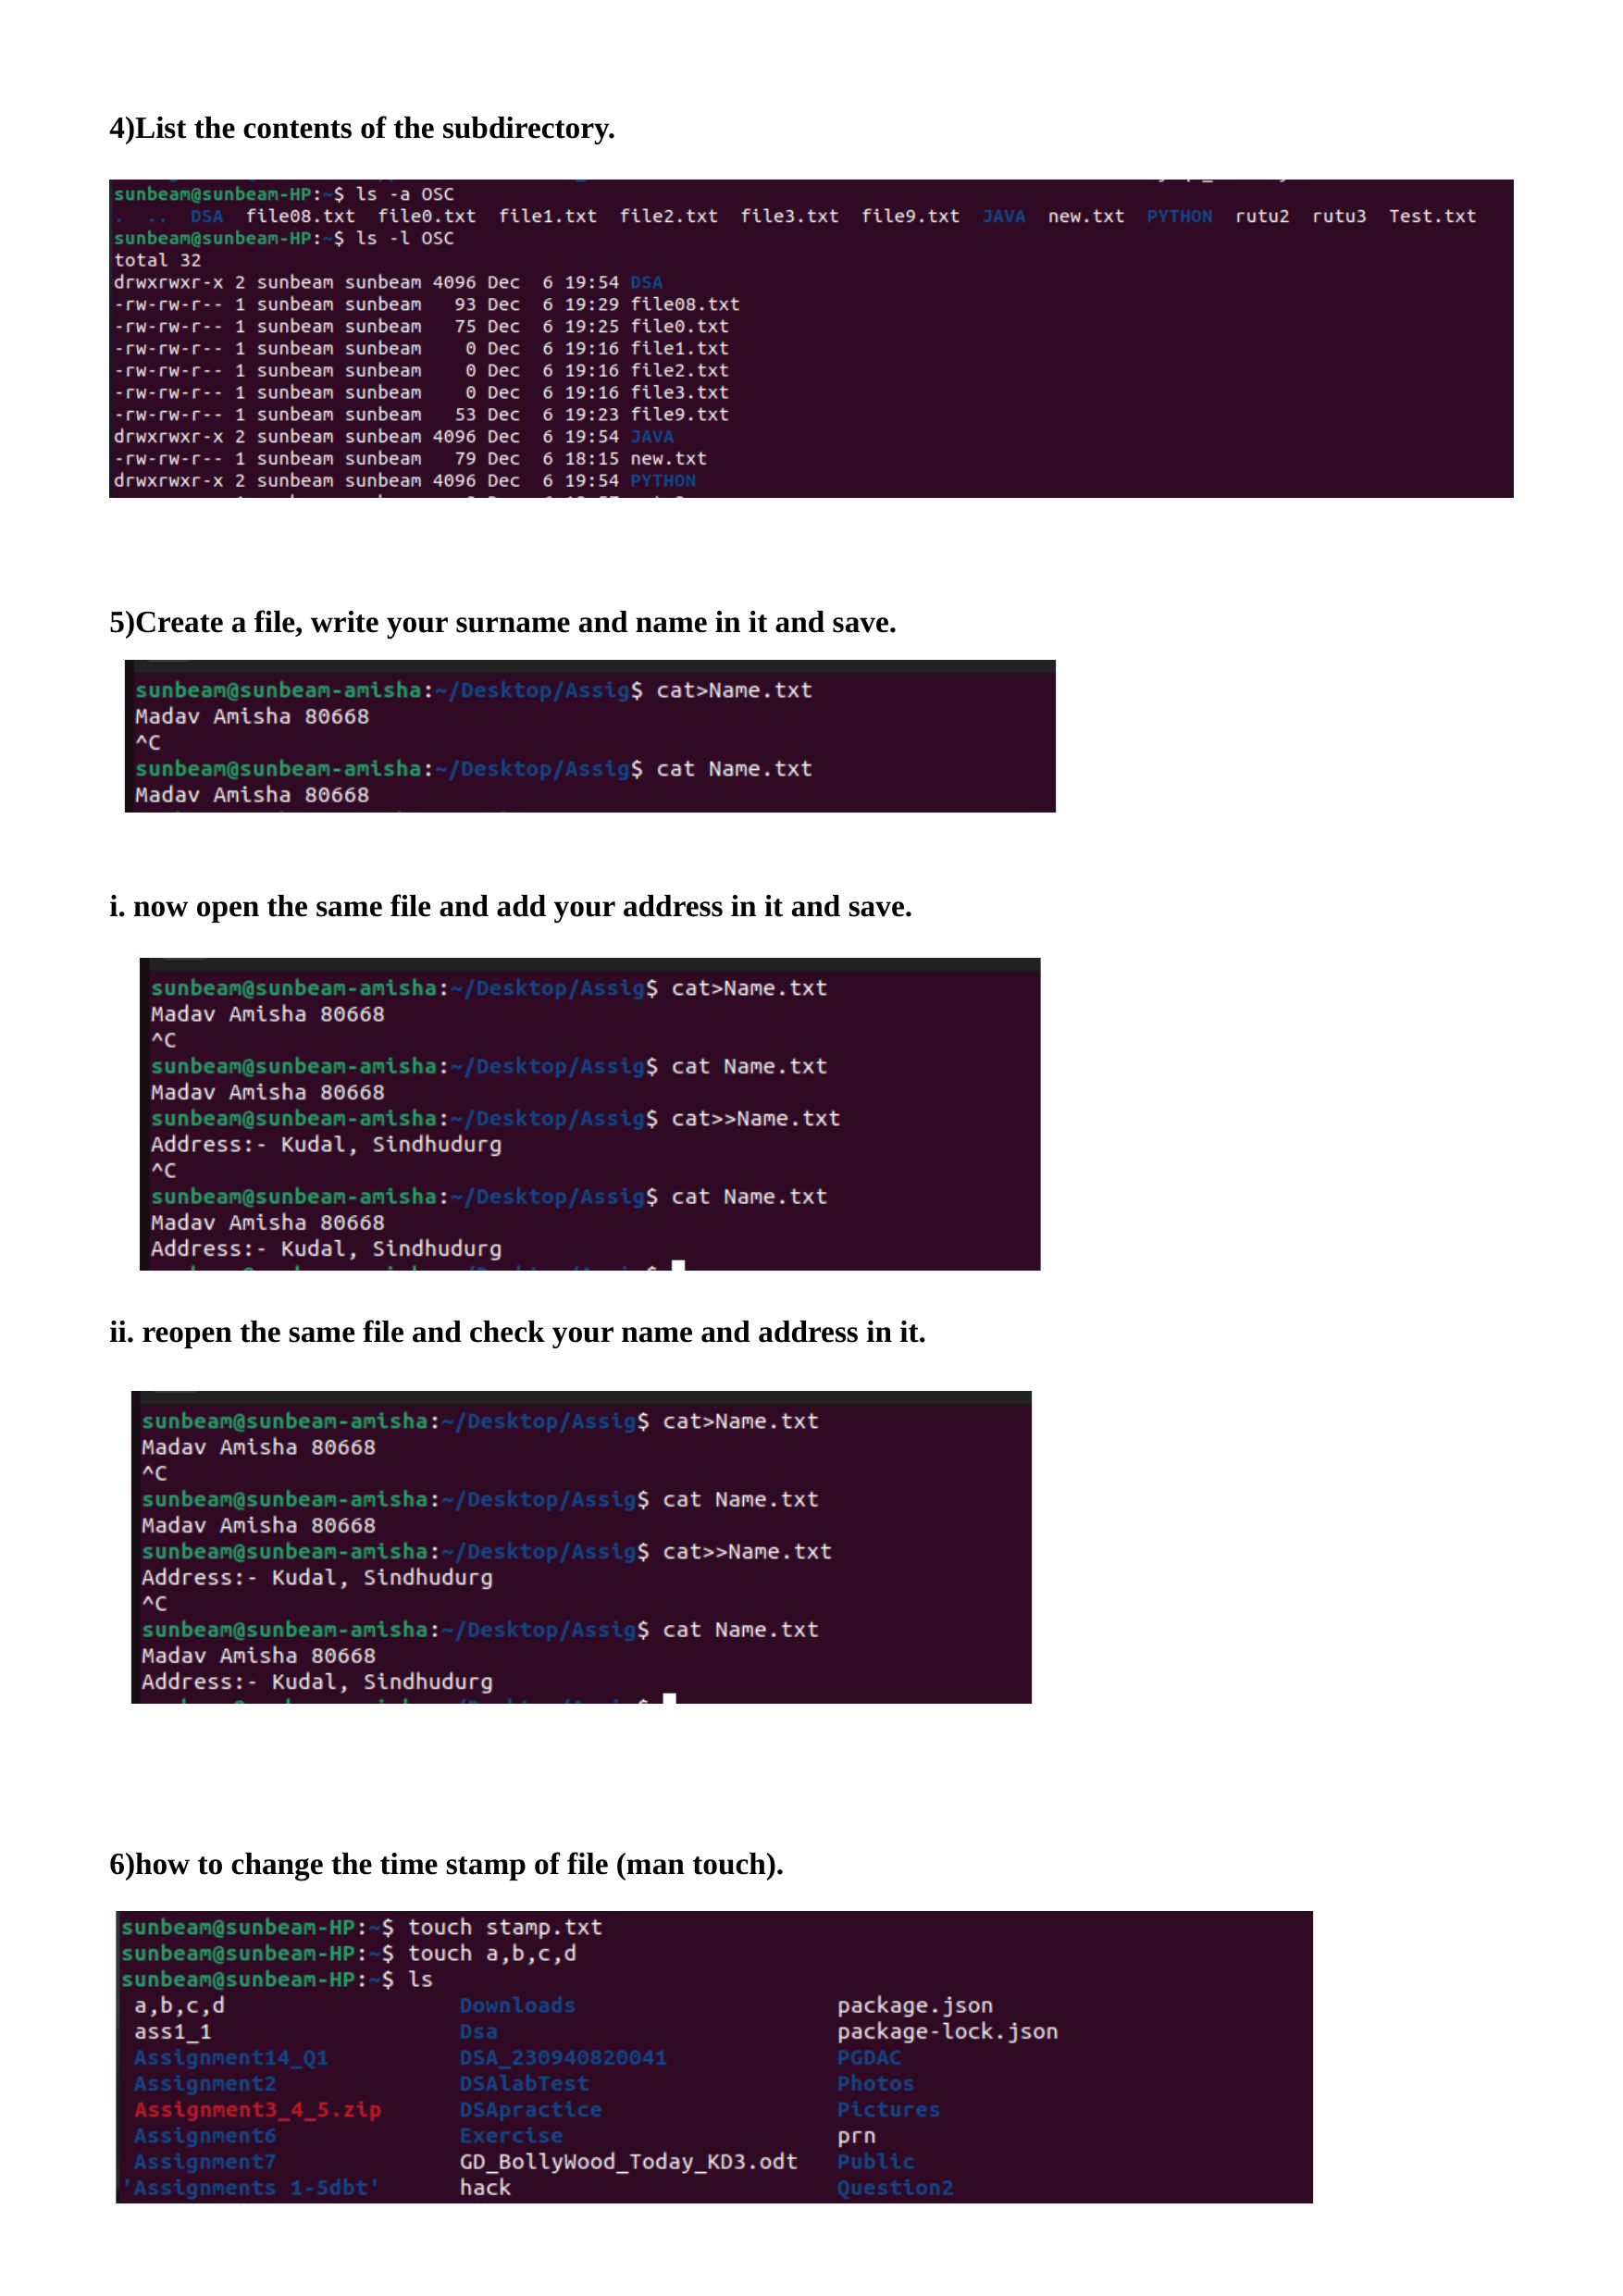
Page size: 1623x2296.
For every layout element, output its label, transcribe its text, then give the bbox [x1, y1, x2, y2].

picture [140, 958, 1041, 1271]
picture [124, 660, 1057, 813]
picture [109, 180, 1514, 498]
picture [130, 1391, 1033, 1704]
text i. now open the same file and add your address in it and save. [109, 887, 1514, 923]
text 4)List the contents of the subdirectory. [109, 109, 1514, 144]
text ii. reopen the same file and check your name and address in it. [109, 1313, 1514, 1348]
text 6)how to change the time stamp of file (man touch). [109, 1845, 1514, 1880]
text 5)Create a file, write your surname and name in it and save. [109, 603, 1514, 639]
